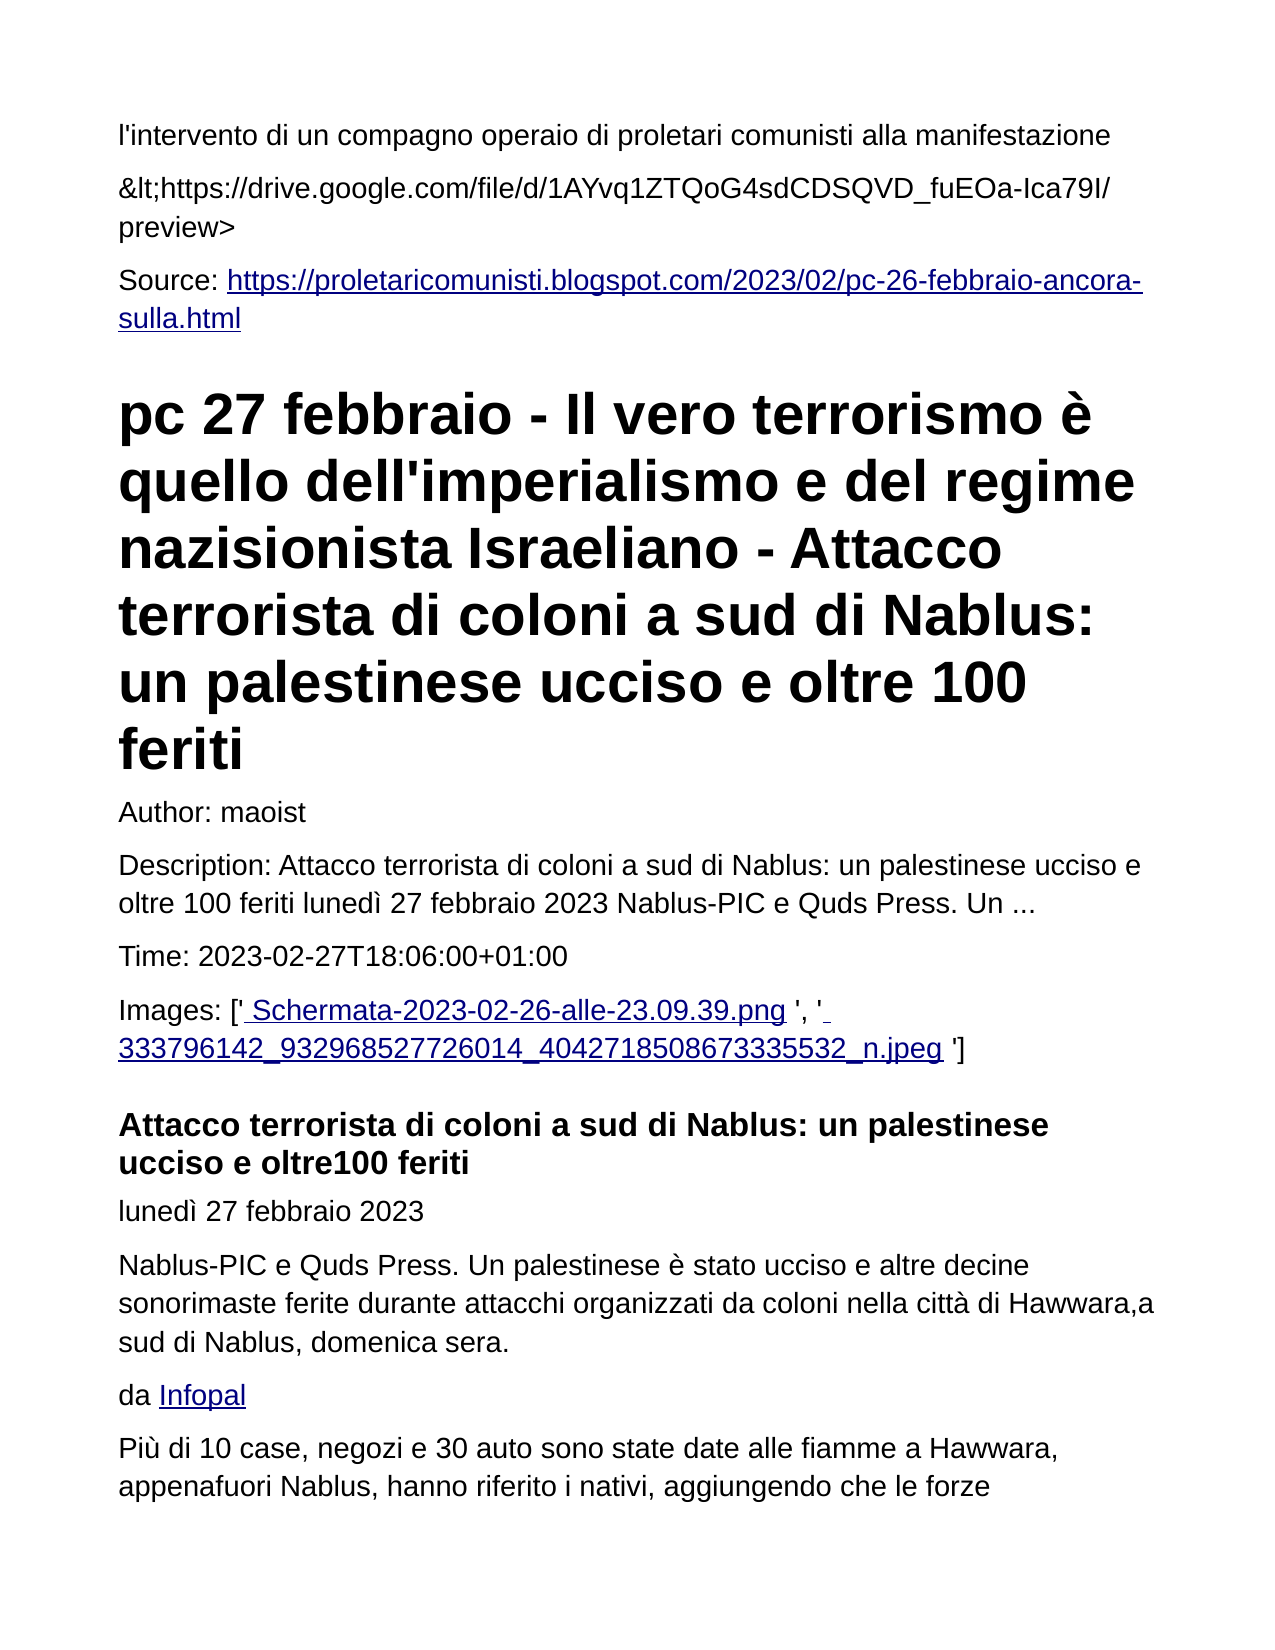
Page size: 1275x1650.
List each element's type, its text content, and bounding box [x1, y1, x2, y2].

text Description: Attacco terrorista di coloni a sud di Nablus: un palestinese ucciso e oltre 100 feriti lunedì 27 febbraio 2023 Nablus-PIC e Quds Press. Un ... [118, 848, 1157, 920]
text Images: [' Schermata-2023-02-26-alle-23.09.39.png ', ' 333796142_932968527726014_4042718508673335532_n.jpeg '] [118, 992, 1157, 1064]
text &lt;https://drive.google.com/file/d/1AYvq1ZTQoG4sdCDSQVD_fuEOa-Ica79I/preview> [118, 171, 1157, 243]
text Author: maoist [118, 794, 1157, 828]
text Time: 2023-02-27T18:06:00+01:00 [118, 939, 1157, 973]
subtitle Attacco terrorista di coloni a sud di Nablus: un palestinese ucciso e oltre100 feriti [118, 1105, 1157, 1182]
text Nablus-PIC e Quds Press. Un palestinese è stato ucciso e altre decine sonorimaste ferite durante attacchi organizzati da coloni nella città di Hawwara,a sud di Nablus, domenica sera. [118, 1247, 1157, 1358]
text Più di 10 case, negozi e 30 auto sono state date alle fiamme a Hawwara, appenafuori Nablus, hanno riferito i nativi, aggiungendo che le forze [118, 1431, 1157, 1503]
text l'intervento di un compagno operaio di proletari comunisti alla manifestazione [118, 118, 1157, 152]
text Source: https://proletaricomunisti.blogspot.com/2023/02/pc-26-febbraio-ancora-sulla.html [118, 263, 1157, 335]
text da Infopal [118, 1378, 1157, 1411]
text lunedì 27 febbraio 2023 [118, 1194, 1157, 1228]
subtitle pc 27 febbraio - Il vero terrorismo è quello dell'imperialismo e del regime nazisionista Israeliano - Attacco terrorista di coloni a sud di Nablus: un palestinese ucciso e oltre 100 feriti [118, 379, 1157, 782]
